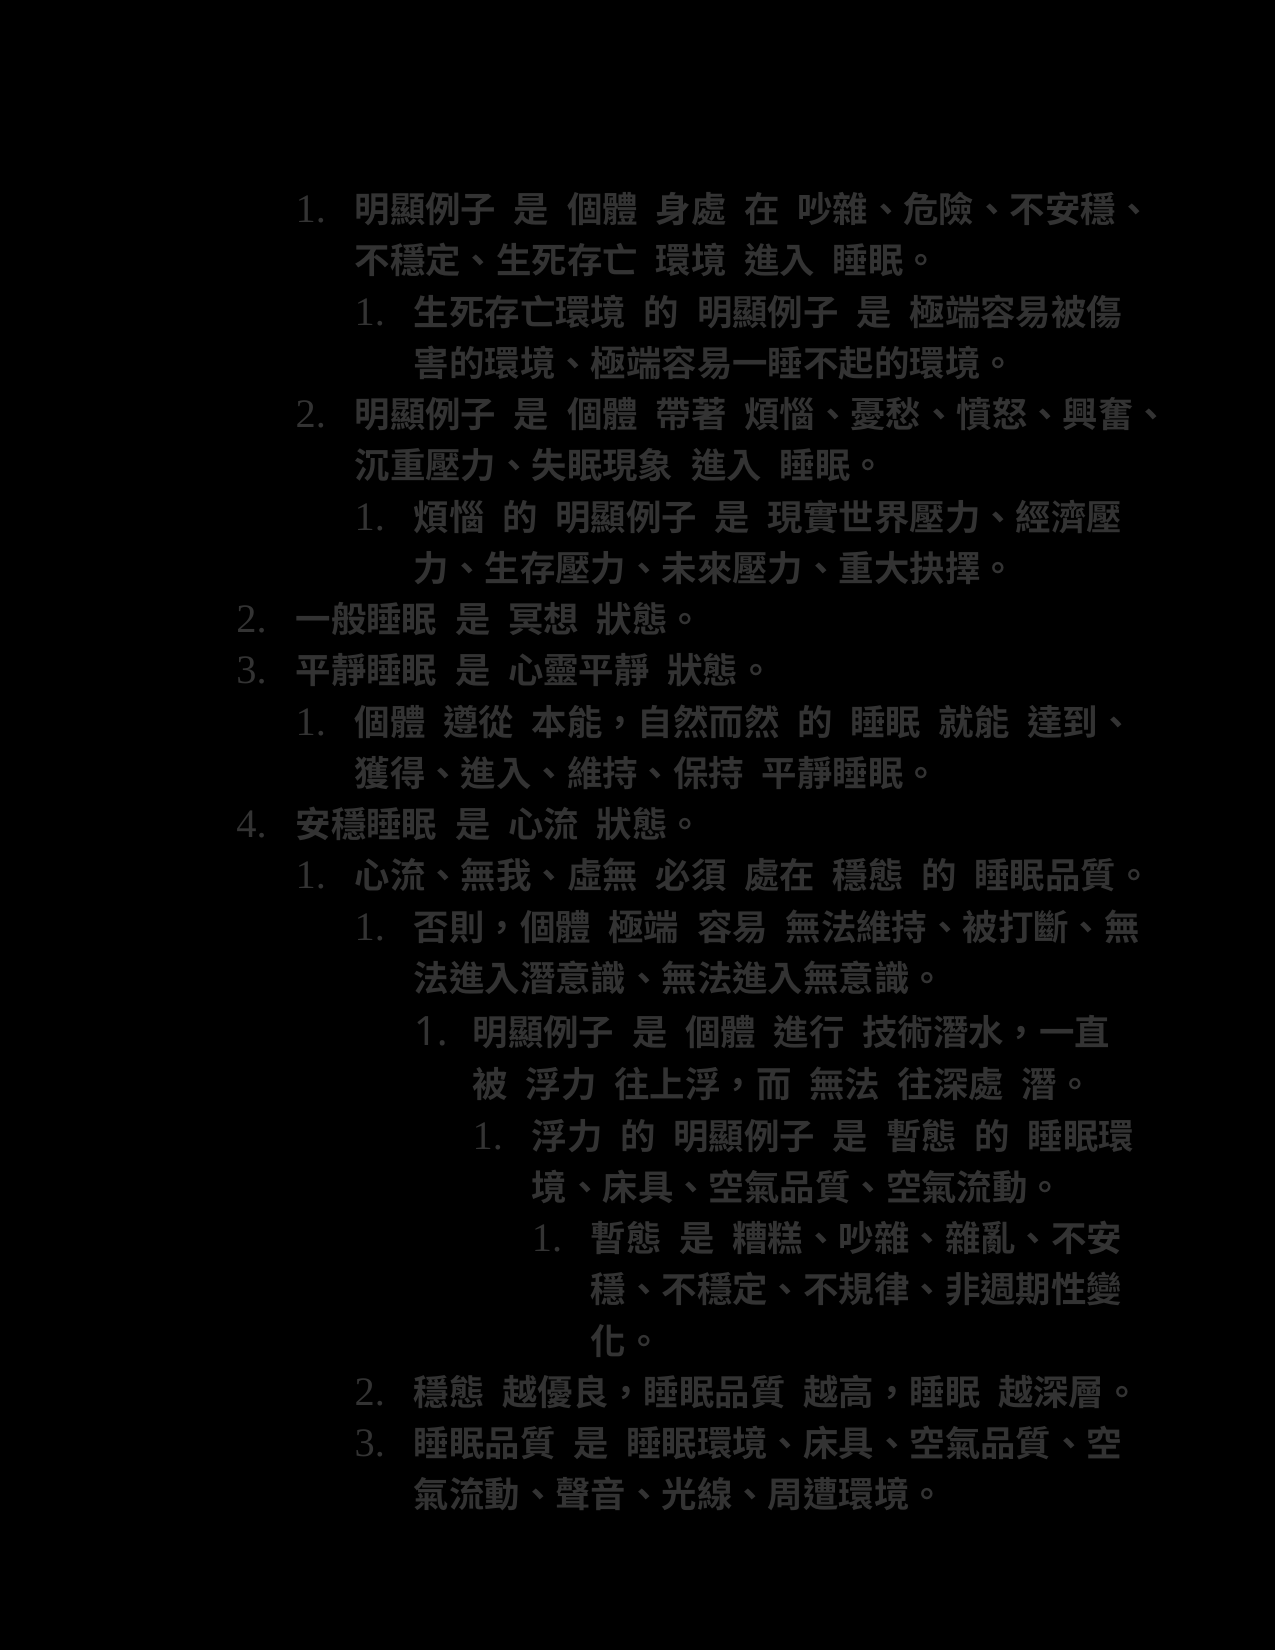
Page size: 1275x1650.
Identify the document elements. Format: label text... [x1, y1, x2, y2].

list 明顯例子 是 個體 身處 在 吵雜、危險、不安穩、不穩定、生死存亡 環境 進入 睡眠。 [295, 182, 1157, 284]
list 浮力 的 明顯例子 是 暫態 的 睡眠環境、床具、空氣品質、空氣流動。 [472, 1108, 1157, 1211]
list 否則，個體 極端 容易 無法維持、被打斷、無法進入潛意識、無法進入無意識。 [354, 899, 1157, 1002]
list 心流、無我、虛無 必須 處在 穩態 的 睡眠品質。 [295, 848, 1157, 899]
list 明顯例子 是 個體 帶著 煩惱、憂愁、憤怒、興奮、沉重壓力、失眠現象 進入 睡眠。 [295, 387, 1157, 489]
list 生死存亡環境 的 明顯例子 是 極端容易被傷害的環境、極端容易一睡不起的環境。 [354, 284, 1157, 387]
list 穩態 越優良，睡眠品質 越高，睡眠 越深層。 [354, 1364, 1157, 1416]
list 明顯例子 是 個體 進行 技術潛水，一直 被 浮力 往上浮，而 無法 往深處 潛。 [413, 1002, 1157, 1108]
list 安穩睡眠 是 心流 狀態。 [236, 797, 1157, 848]
list 睡眠品質 是 睡眠環境、床具、空氣品質、空氣流動、聲音、光線、周遭環境。 [354, 1416, 1157, 1518]
list 煩惱 的 明顯例子 是 現實世界壓力、經濟壓力、生存壓力、未來壓力、重大抉擇。 [354, 489, 1157, 592]
list 平靜睡眠 是 心靈平靜 狀態。 [236, 643, 1157, 694]
list 暫態 是 糟糕、吵雜、雜亂、不安穩、不穩定、不規律、非週期性變化。 [532, 1211, 1157, 1364]
list 個體 遵從 本能，自然而然 的 睡眠 就能 達到、獲得、進入、維持、保持 平靜睡眠。 [295, 694, 1157, 797]
list 一般睡眠 是 冥想 狀態。 [236, 592, 1157, 643]
